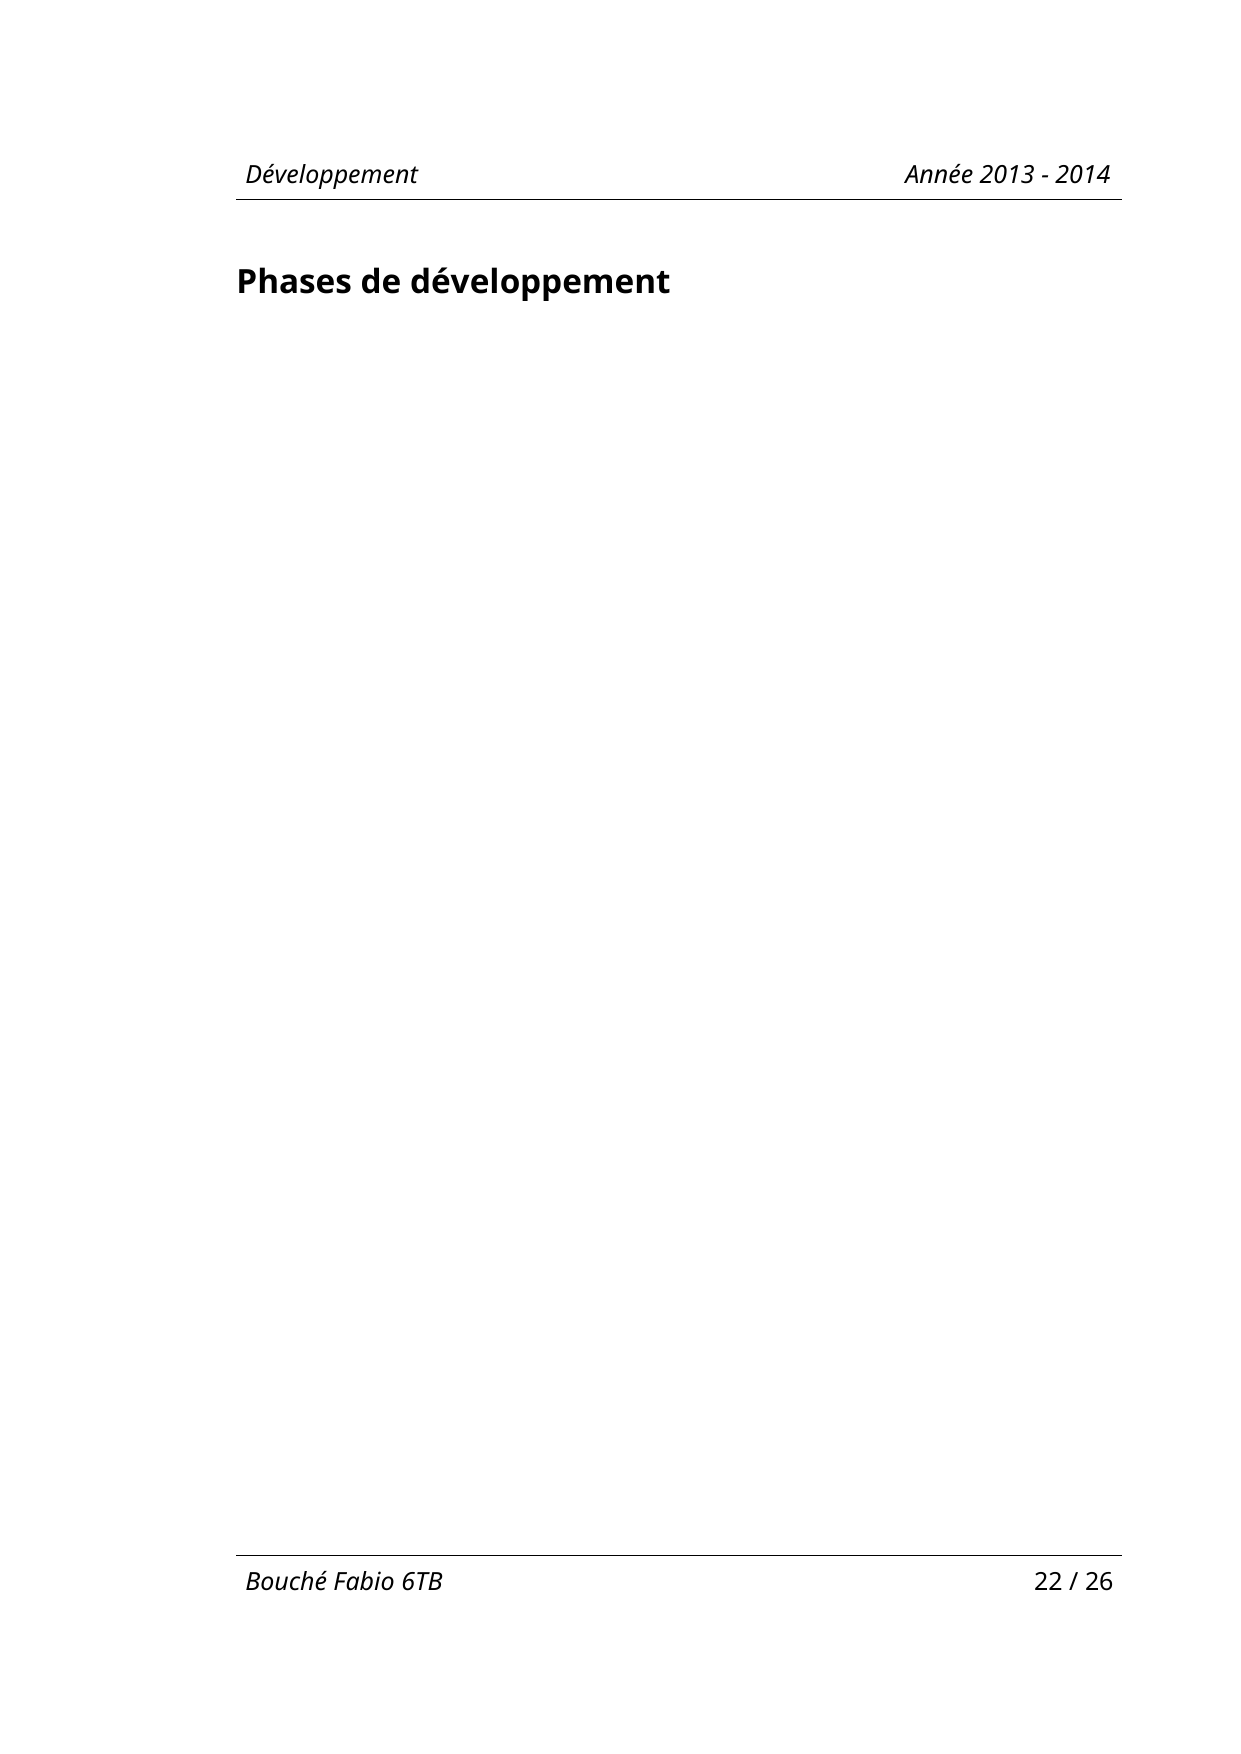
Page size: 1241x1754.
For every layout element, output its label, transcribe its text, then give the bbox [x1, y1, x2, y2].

subtitle Phases de développement [236, 258, 1122, 304]
